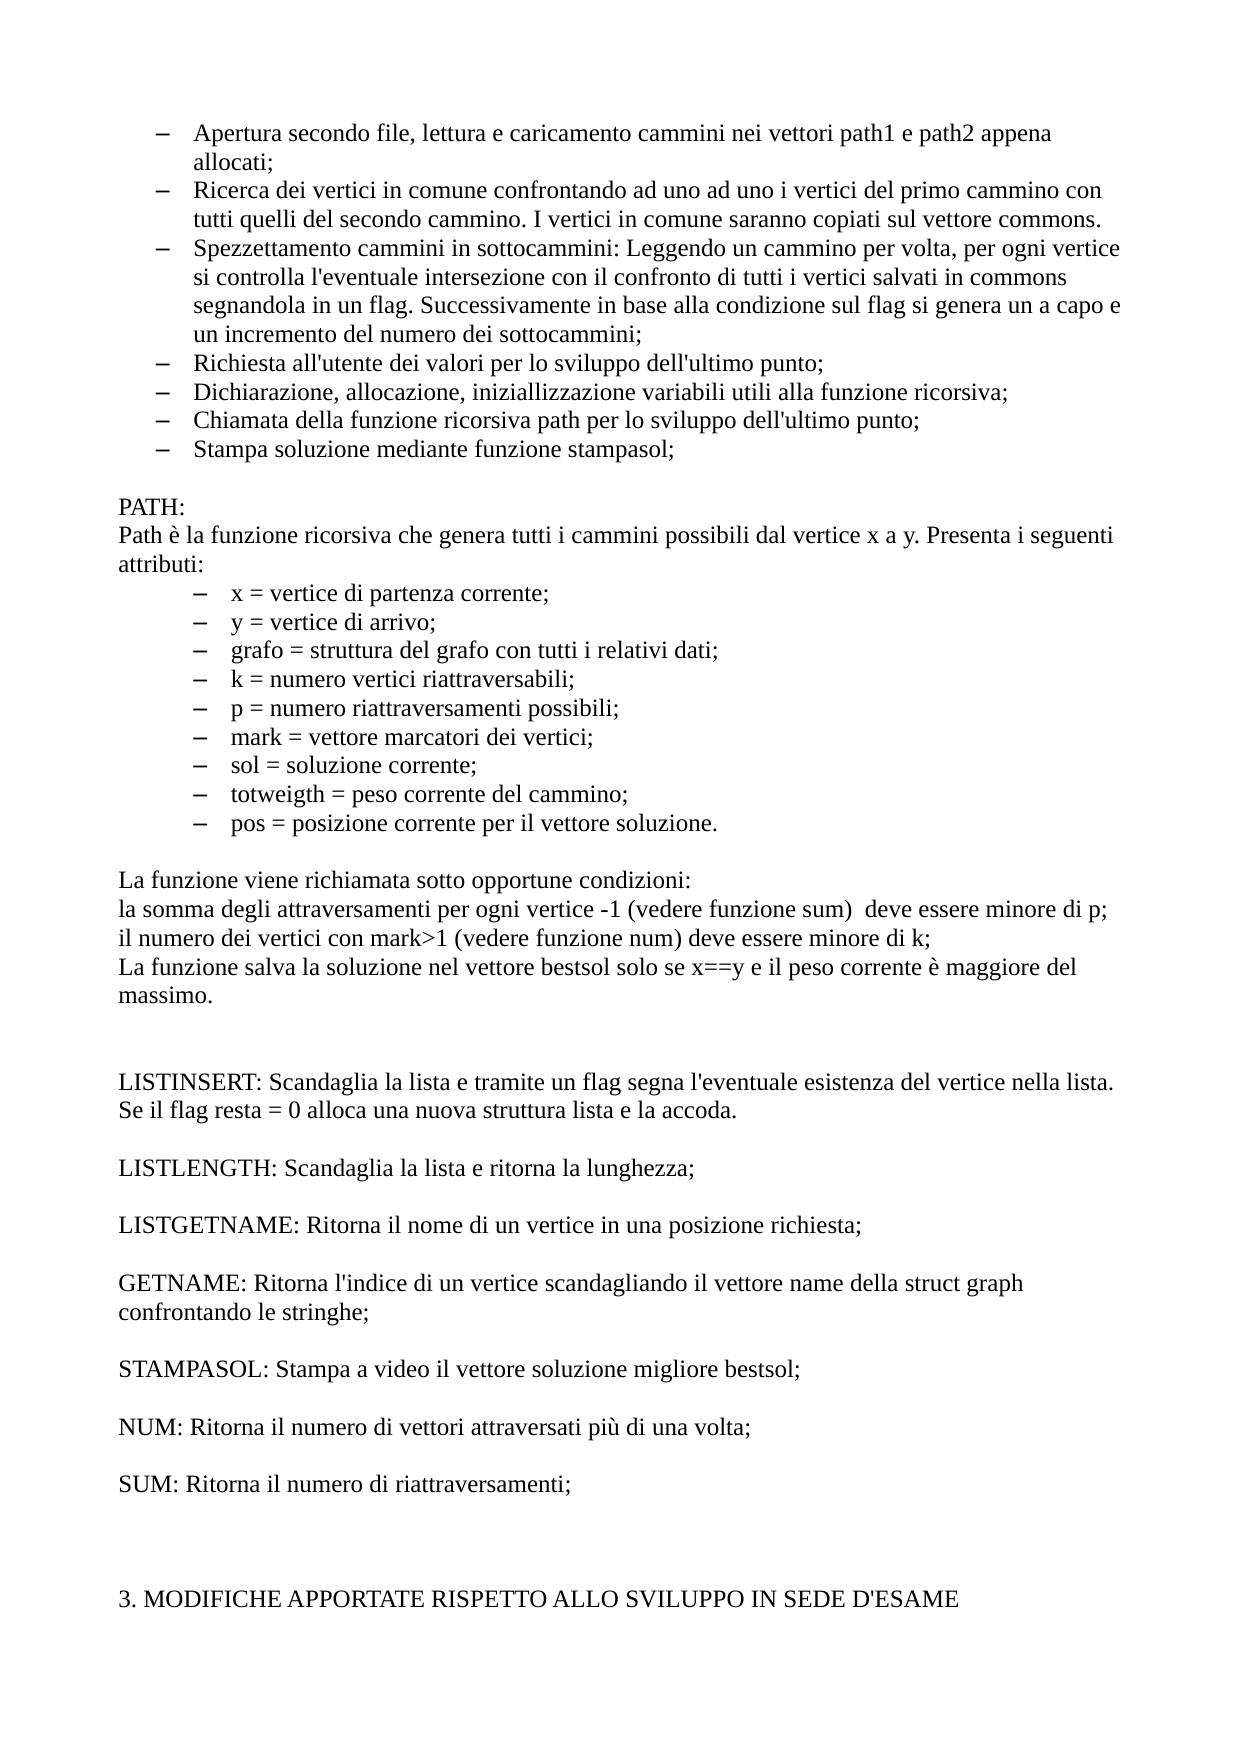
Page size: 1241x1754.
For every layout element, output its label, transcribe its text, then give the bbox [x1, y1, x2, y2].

list Apertura secondo file, lettura e caricamento cammini nei vettori path1 e path2 appena allocati; [156, 118, 1122, 176]
list Richiesta all'utente dei valori per lo sviluppo dell'ultimo punto; [156, 348, 1122, 377]
list Ricerca dei vertici in comune confrontando ad uno ad uno i vertici del primo cammino con tutti quelli del secondo cammino. I vertici in comune saranno copiati sul vettore commons. [156, 176, 1122, 233]
list p = numero riattraversamenti possibili; [193, 693, 1122, 722]
list Spezzettamento cammini in sottocammini: Leggendo un cammino per volta, per ogni vertice si controlla l'eventuale intersezione con il confronto di tutti i vertici salvati in commons segnandola in un flag. Successivamente in base alla condizione sul flag si genera un a capo e un incremento del numero dei sottocammini; [156, 233, 1122, 348]
list y = vertice di arrivo; [193, 607, 1122, 636]
text PATH: [118, 492, 1122, 521]
list mark = vettore marcatori dei vertici; [193, 722, 1122, 751]
list sol = soluzione corrente; [193, 751, 1122, 779]
text 3. MODIFICHE APPORTATE RISPETTO ALLO SVILUPPO IN SEDE D'ESAME [118, 1584, 1122, 1613]
text La funzione viene richiamata sotto opportune condizioni: [118, 866, 1122, 894]
text SUM: Ritorna il numero di riattraversamenti; [118, 1469, 1122, 1498]
list totweigth = peso corrente del cammino; [193, 779, 1122, 808]
text NUM: Ritorna il numero di vettori attraversati più di una volta; [118, 1412, 1122, 1441]
list pos = posizione corrente per il vettore soluzione. [193, 808, 1122, 837]
list k = numero vertici riattraversabili; [193, 664, 1122, 693]
text LISTINSERT: Scandaglia la lista e tramite un flag segna l'eventuale esistenza del vertice nella lista. Se il flag resta = 0 alloca una nuova struttura lista e la accoda. [118, 1067, 1122, 1124]
text la somma degli attraversamenti per ogni vertice -1 (vedere funzione sum) deve essere minore di p; [118, 894, 1122, 923]
list grafo = struttura del grafo con tutti i relativi dati; [193, 636, 1122, 664]
text LISTGETNAME: Ritorna il nome di un vertice in una posizione richiesta; [118, 1211, 1122, 1239]
text Path è la funzione ricorsiva che genera tutti i cammini possibili dal vertice x a y. Presenta i seguenti attributi: [118, 521, 1122, 578]
list Dichiarazione, allocazione, iniziallizzazione variabili utili alla funzione ricorsiva; [156, 377, 1122, 406]
text GETNAME: Ritorna l'indice di un vertice scandagliando il vettore name della struct graph confrontando le stringhe; [118, 1268, 1122, 1326]
list Chiamata della funzione ricorsiva path per lo sviluppo dell'ultimo punto; [156, 406, 1122, 434]
text LISTLENGTH: Scandaglia la lista e ritorna la lunghezza; [118, 1153, 1122, 1182]
text STAMPASOL: Stampa a video il vettore soluzione migliore bestsol; [118, 1354, 1122, 1383]
text La funzione salva la soluzione nel vettore bestsol solo se x==y e il peso corrente è maggiore del massimo. [118, 952, 1122, 1009]
text il numero dei vertici con mark>1 (vedere funzione num) deve essere minore di k; [118, 923, 1122, 952]
list Stampa soluzione mediante funzione stampasol; [156, 434, 1122, 463]
list x = vertice di partenza corrente; [193, 578, 1122, 607]
